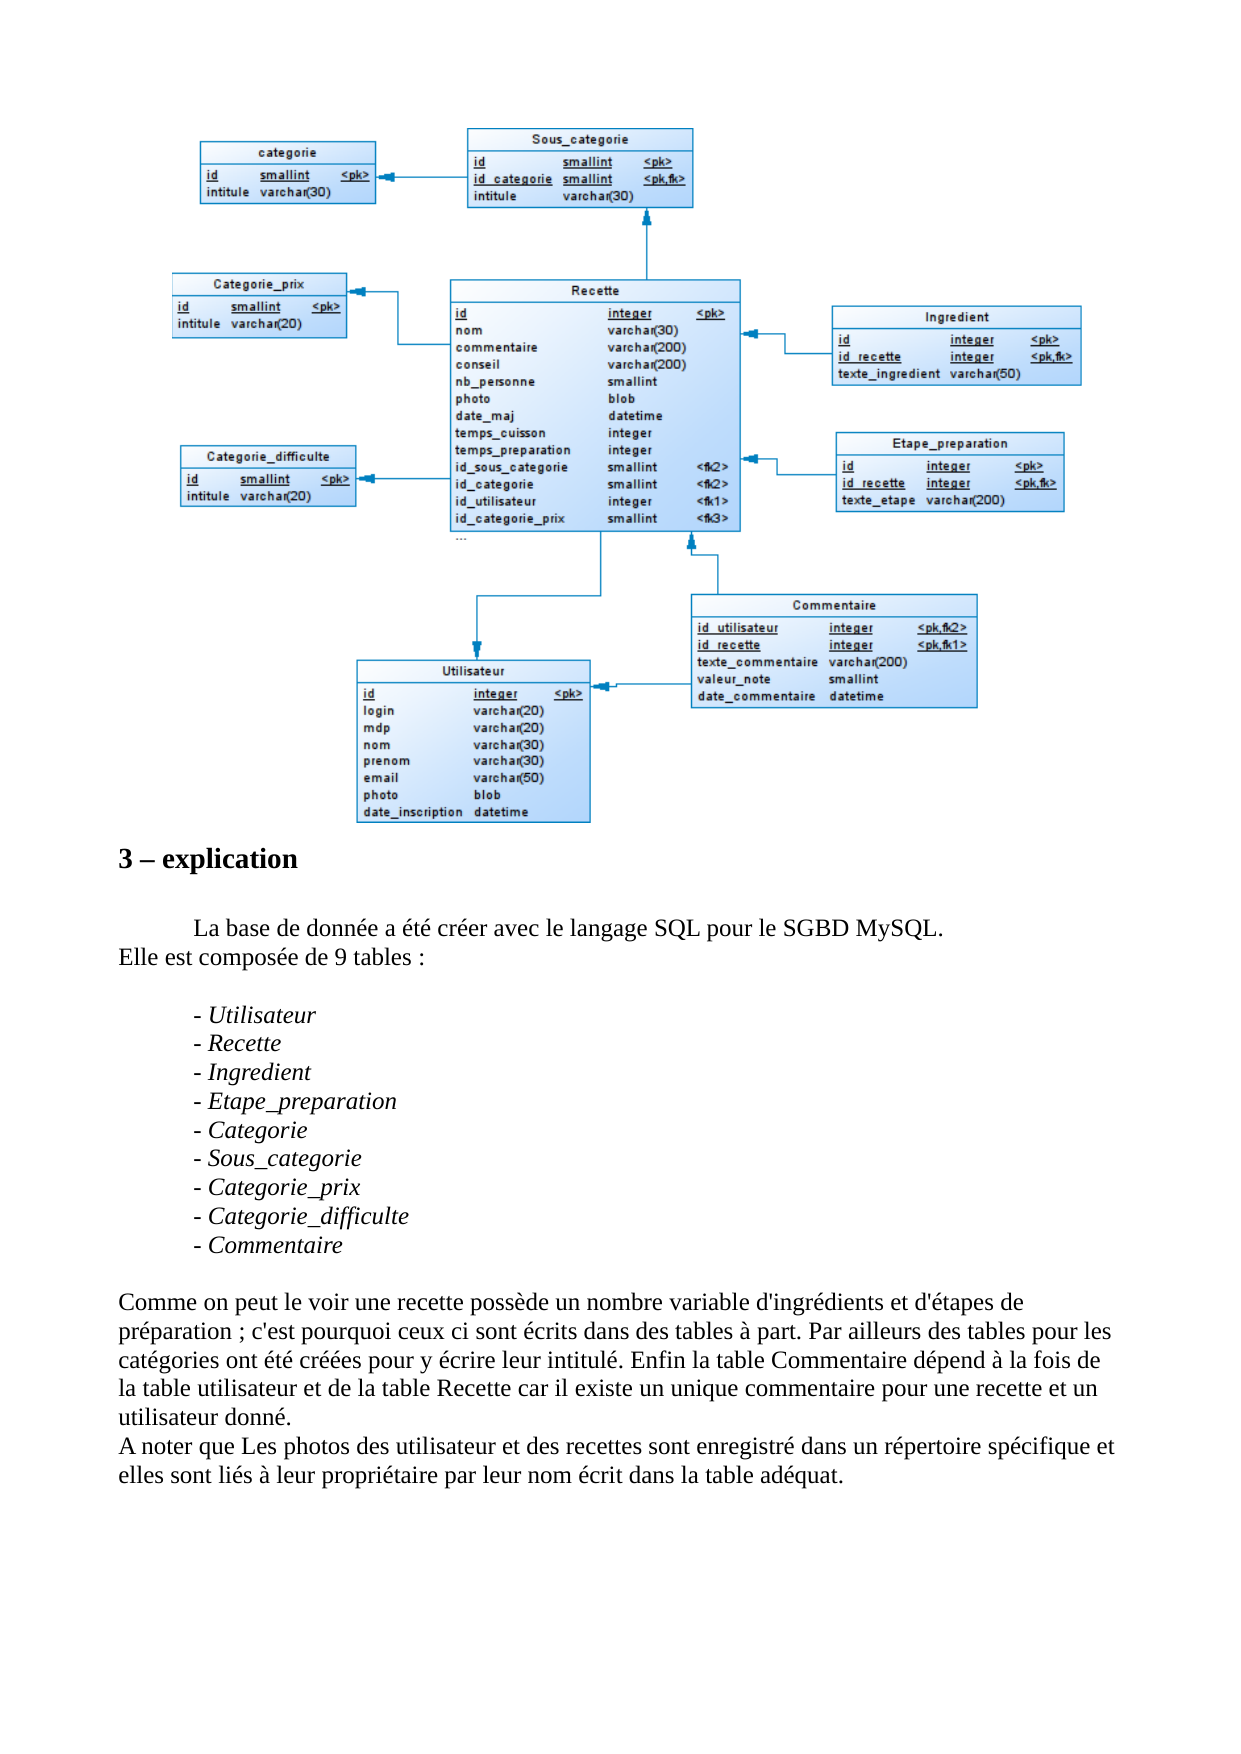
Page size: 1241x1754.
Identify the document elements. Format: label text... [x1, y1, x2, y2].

picture [172, 128, 1082, 823]
text - Categorie_prix [118, 1172, 1122, 1201]
text - Ingredient [118, 1057, 1122, 1086]
text - Sous_categorie [118, 1143, 1122, 1172]
text - Utilisateur [118, 1000, 1122, 1028]
text - Categorie [118, 1115, 1122, 1143]
text - Recette [118, 1028, 1122, 1057]
text Elle est composée de 9 tables : [118, 942, 1122, 971]
text A noter que Les photos des utilisateur et des recettes sont enregistré dans un répertoire spécifique et elles sont liés à leur propriétaire par leur nom écrit dans la table adéquat. [118, 1431, 1122, 1488]
text Comme on peut le voir une recette possède un nombre variable d'ingrédients et d'étapes de préparation ; c'est pourquoi ceux ci sont écrits dans des tables à part. Par ailleurs des tables pour les catégories ont été créées pour y écrire leur intitulé. Enfin la table Commentaire dépend à la fois de la table utilisateur et de la table Recette car il existe un unique commentaire pour une recette et un utilisateur donné. [118, 1287, 1122, 1431]
text La base de donnée a été créer avec le langage SQL pour le SGBD MySQL. [118, 909, 1122, 942]
text 3 – explication [118, 842, 1122, 875]
text - Etape_preparation [118, 1086, 1122, 1115]
text - Commentaire [118, 1230, 1122, 1258]
text - Categorie_difficulte [118, 1201, 1122, 1230]
